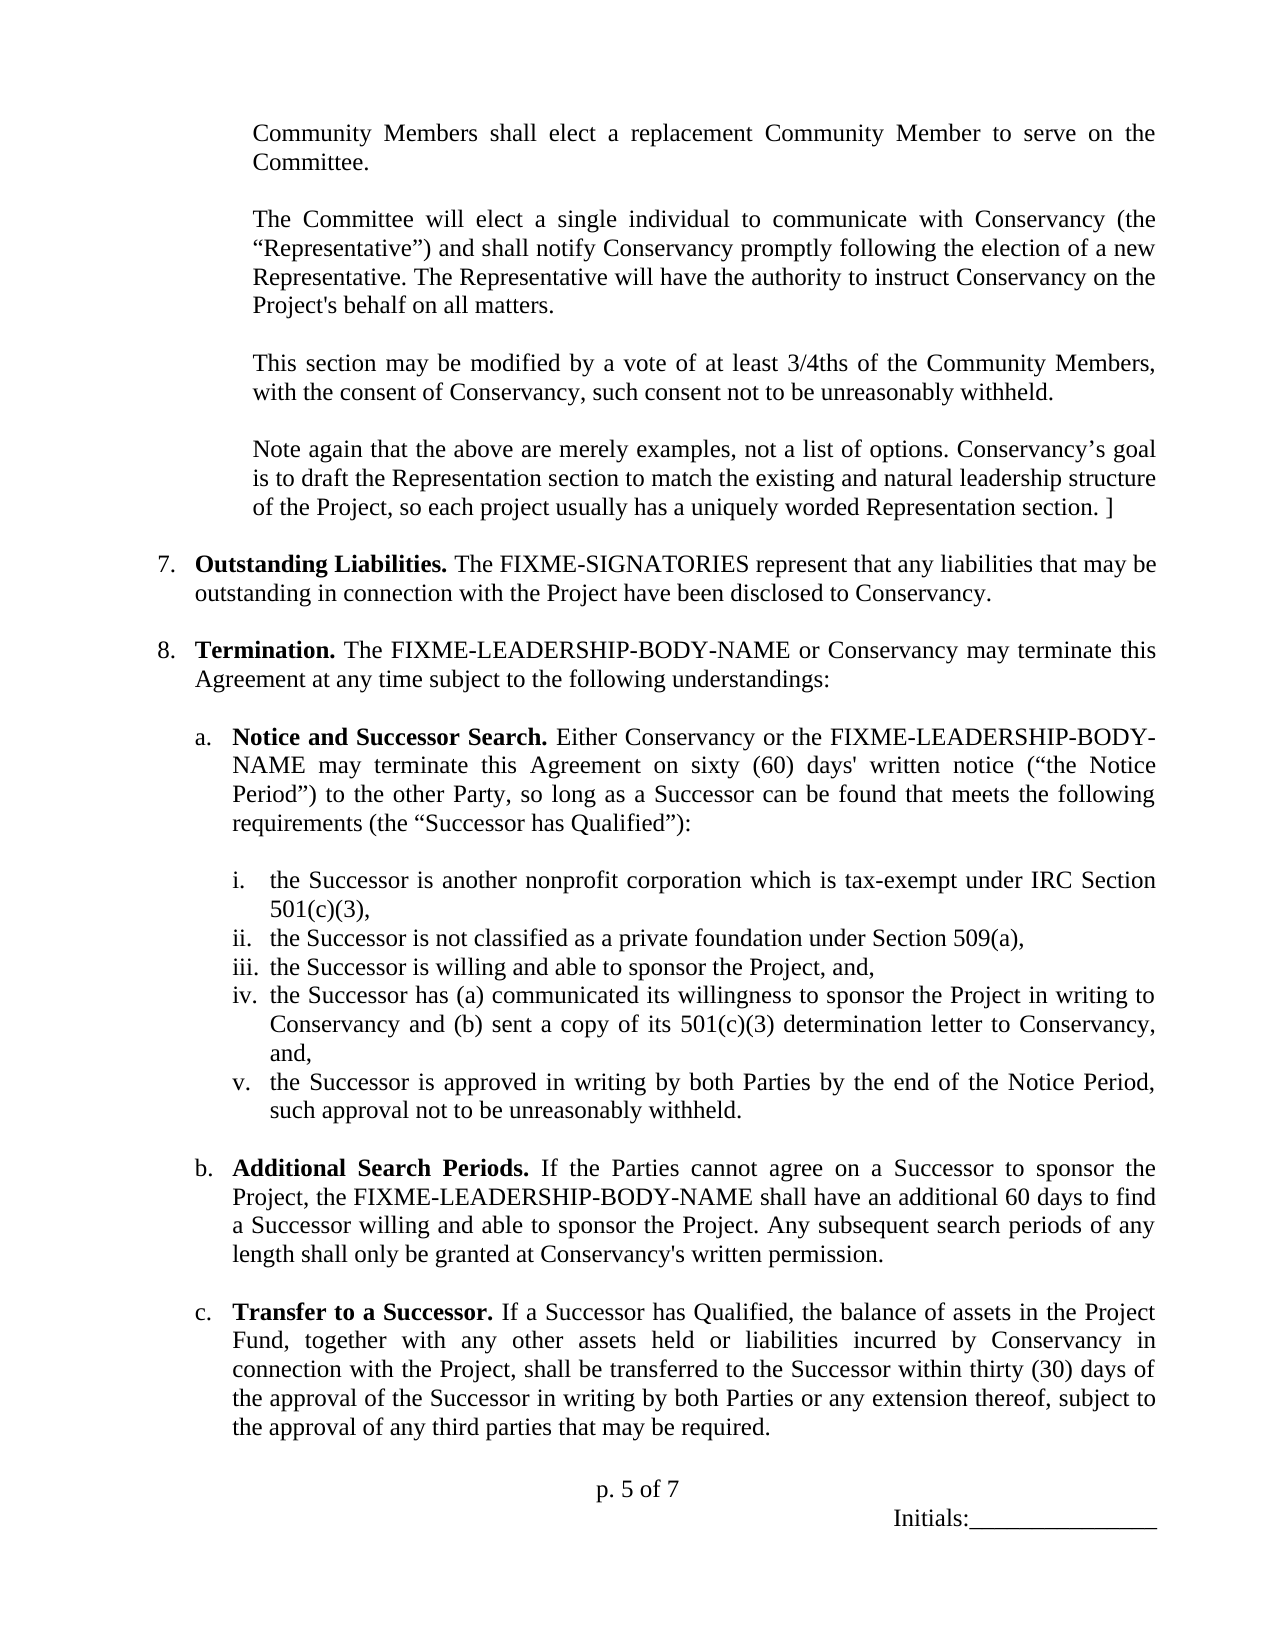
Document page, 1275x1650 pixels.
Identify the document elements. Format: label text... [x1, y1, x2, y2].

list Additional Search Periods. If the Parties cannot agree on a Successor to sponsor the Project, the FIXME-LEADERSHIP-BODY-NAME shall have an additional 60 days to find a Successor willing and able to sponsor the Project. Any subsequent search periods of any length shall only be granted at Conservancy's written permission. [194, 1153, 1157, 1268]
list This section may be modified by a vote of at least 3/4ths of the Community Members, with the consent of Conservancy, such consent not to be unreasonably withheld. [215, 348, 1157, 406]
list the Successor has (a) communicated its willingness to sponsor the Project in writing to Conservancy and (b) sent a copy of its 501(c)(3) determination letter to Conservancy, and, [232, 981, 1157, 1067]
list Outstanding Liabilities. The FIXME-SIGNATORIES represent that any liabilities that may be outstanding in connection with the Project have been disclosed to Conservancy. [157, 549, 1157, 607]
list The Committee will elect a single individual to communicate with Conservancy (the “Representative”) and shall notify Conservancy promptly following the election of a new Representative. The Representative will have the authority to instruct Conservancy on the Project's behalf on all matters. [215, 204, 1157, 319]
list the Successor is approved in writing by both Parties by the end of the Notice Period, such approval not to be unreasonably withheld. [232, 1067, 1157, 1124]
list Transfer to a Successor. If a Successor has Qualified, the balance of assets in the Project Fund, together with any other assets held or liabilities incurred by Conservancy in connection with the Project, shall be transferred to the Successor within thirty (30) days of the approval of the Successor in writing by both Parties or any extension thereof, subject to the approval of any third parties that may be required. [194, 1297, 1157, 1441]
list Termination. The FIXME-LEADERSHIP-BODY-NAME or Conservancy may terminate this Agreement at any time subject to the following understandings: [157, 636, 1157, 693]
list the Successor is not classified as a private foundation under Section 509(a), [232, 923, 1157, 952]
list the Successor is another nonprofit corporation which is tax-exempt under IRC Section 501(c)(3), [232, 866, 1157, 923]
list Community Members shall elect a replacement Community Member to serve on the Committee. [215, 118, 1157, 176]
list the Successor is willing and able to sponsor the Project, and, [232, 952, 1157, 981]
list Notice and Successor Search. Either Conservancy or the FIXME-LEADERSHIP-BODY-NAME may terminate this Agreement on sixty (60) days' written notice (“the Notice Period”) to the other Party, so long as a Successor can be found that meets the following requirements (the “Successor has Qualified”): [194, 722, 1157, 837]
list Note again that the above are merely examples, not a list of options. Conservancy’s goal is to draft the Representation section to match the existing and natural leadership structure of the Project, so each project usually has a uniquely worded Representation section. ] [215, 434, 1157, 521]
